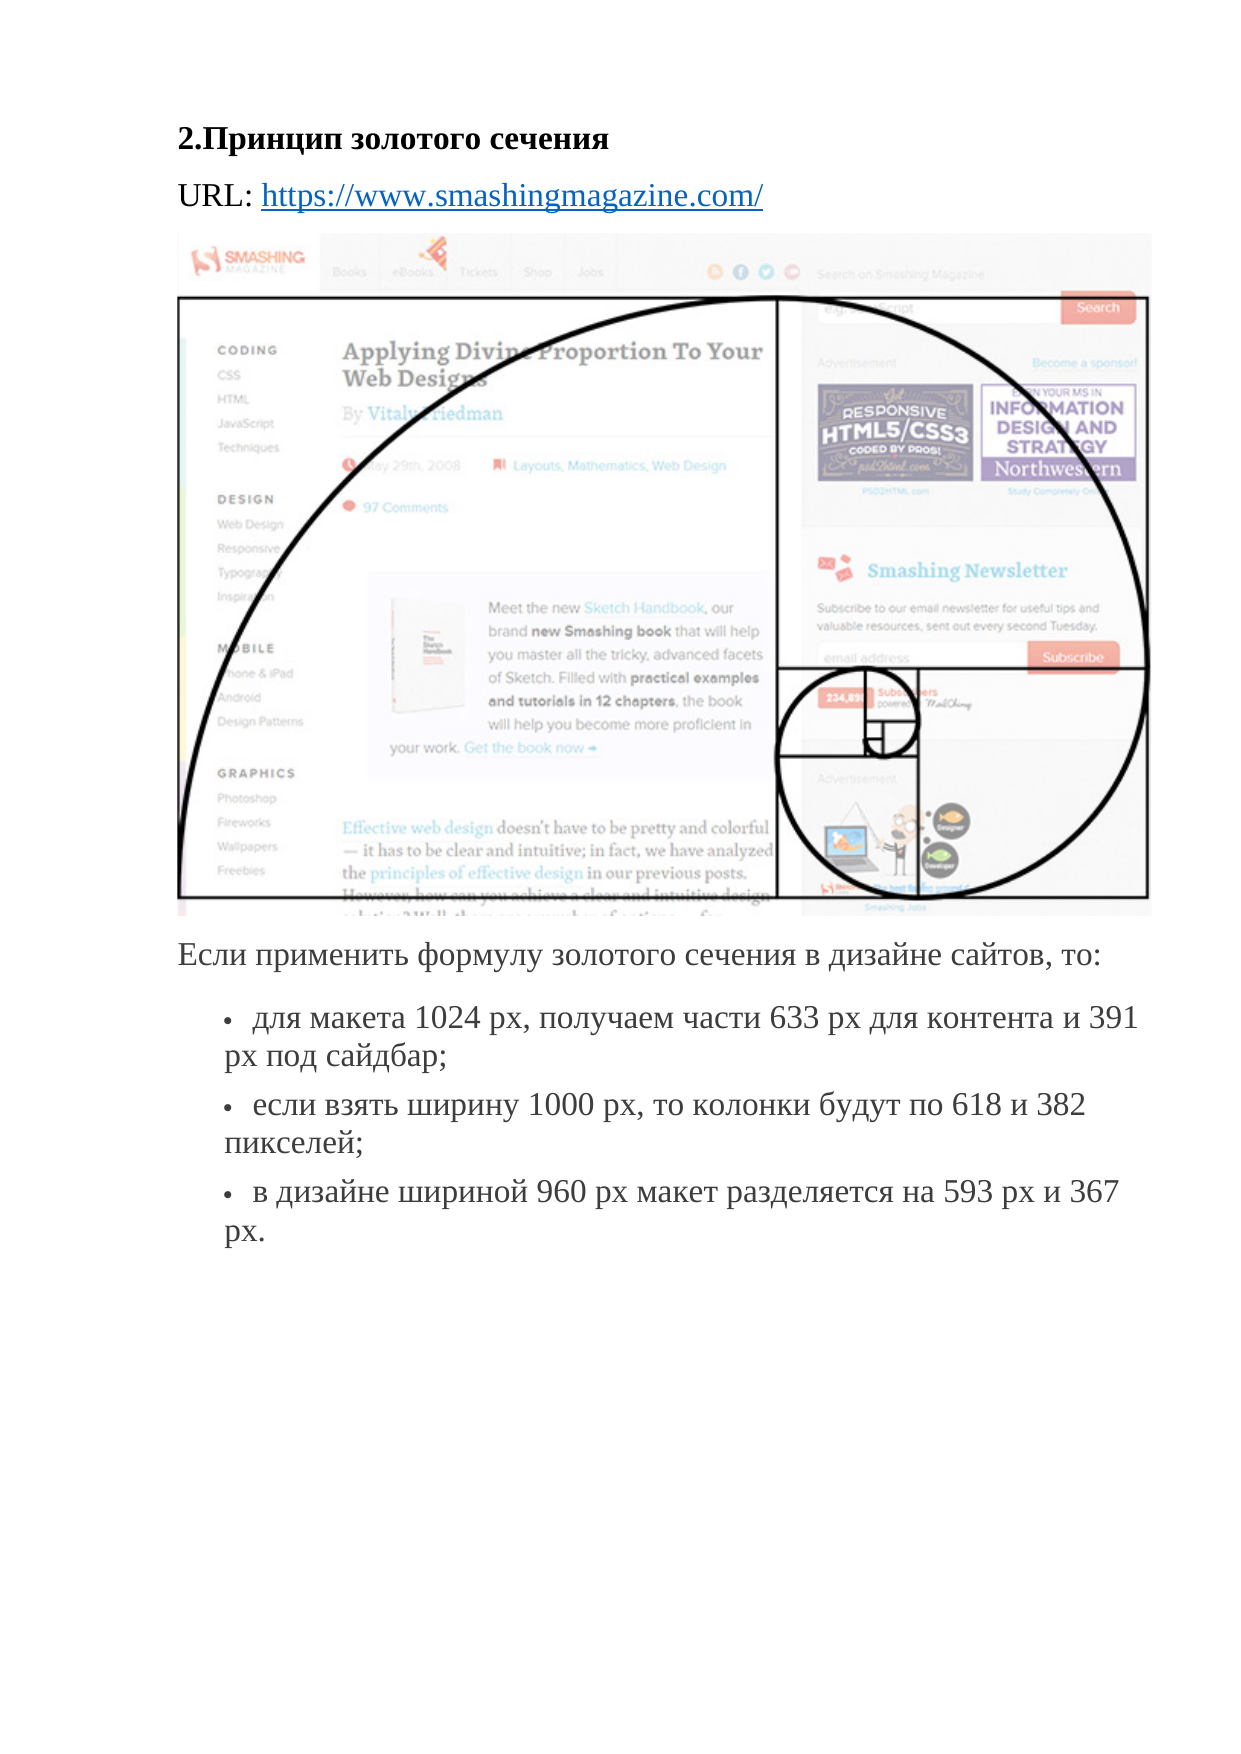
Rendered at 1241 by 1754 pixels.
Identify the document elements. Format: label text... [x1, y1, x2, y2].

text 2.Принцип золотого сечения [177, 118, 1152, 156]
picture [177, 233, 1152, 916]
list для макета 1024 px, получаем части 633 px для контента и 391 px под сайдбар; [224, 997, 1152, 1074]
text Если применить формулу золотого сечения в дизайне сайтов, то: [177, 934, 1152, 972]
list в дизайне шириной 960 px макет разделяется на 593 px и 367 px. [224, 1171, 1152, 1248]
list если взять ширину 1000 px, то колонки будут по 618 и 382 пикселей; [224, 1084, 1152, 1161]
text URL: https://www.smashingmagazine.com/ [177, 176, 1152, 214]
